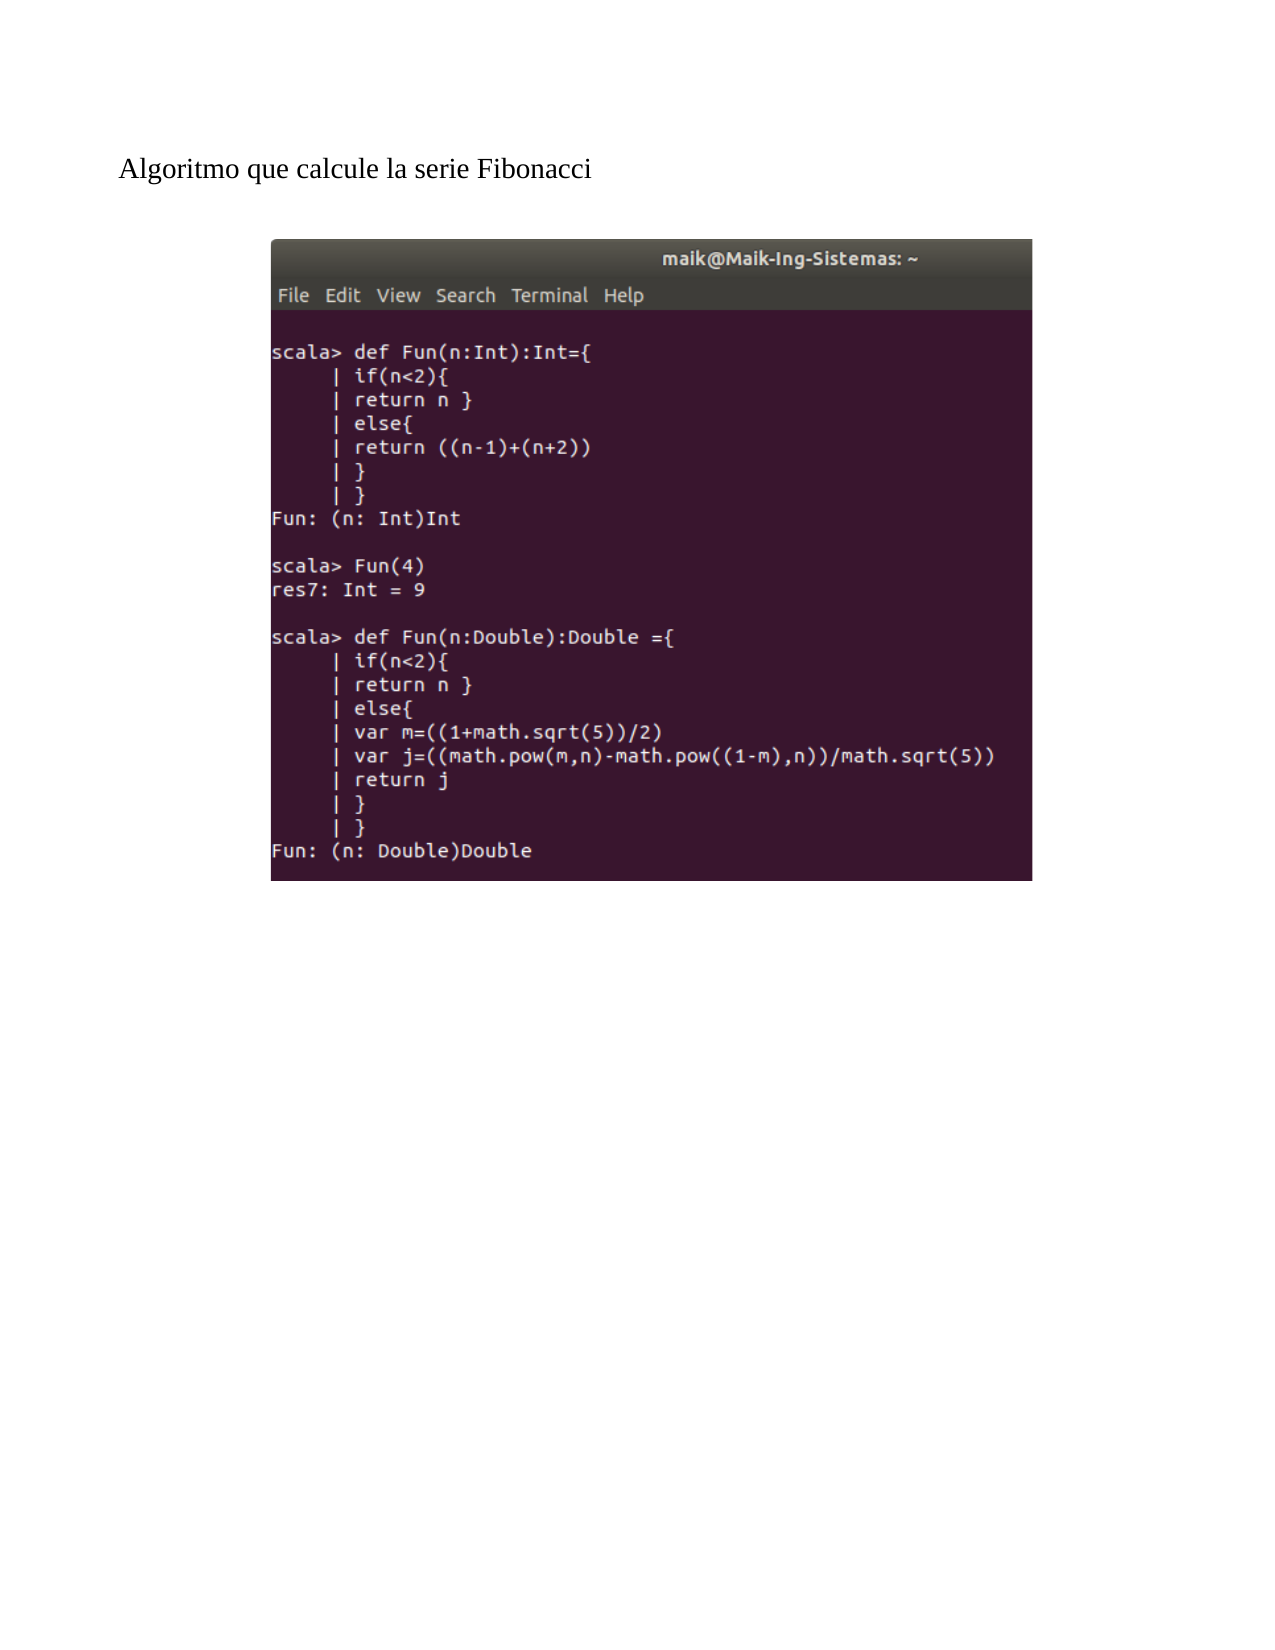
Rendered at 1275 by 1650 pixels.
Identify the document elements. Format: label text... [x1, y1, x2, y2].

text Algoritmo que calcule la serie Fibonacci [118, 152, 1157, 185]
picture [270, 239, 1033, 881]
